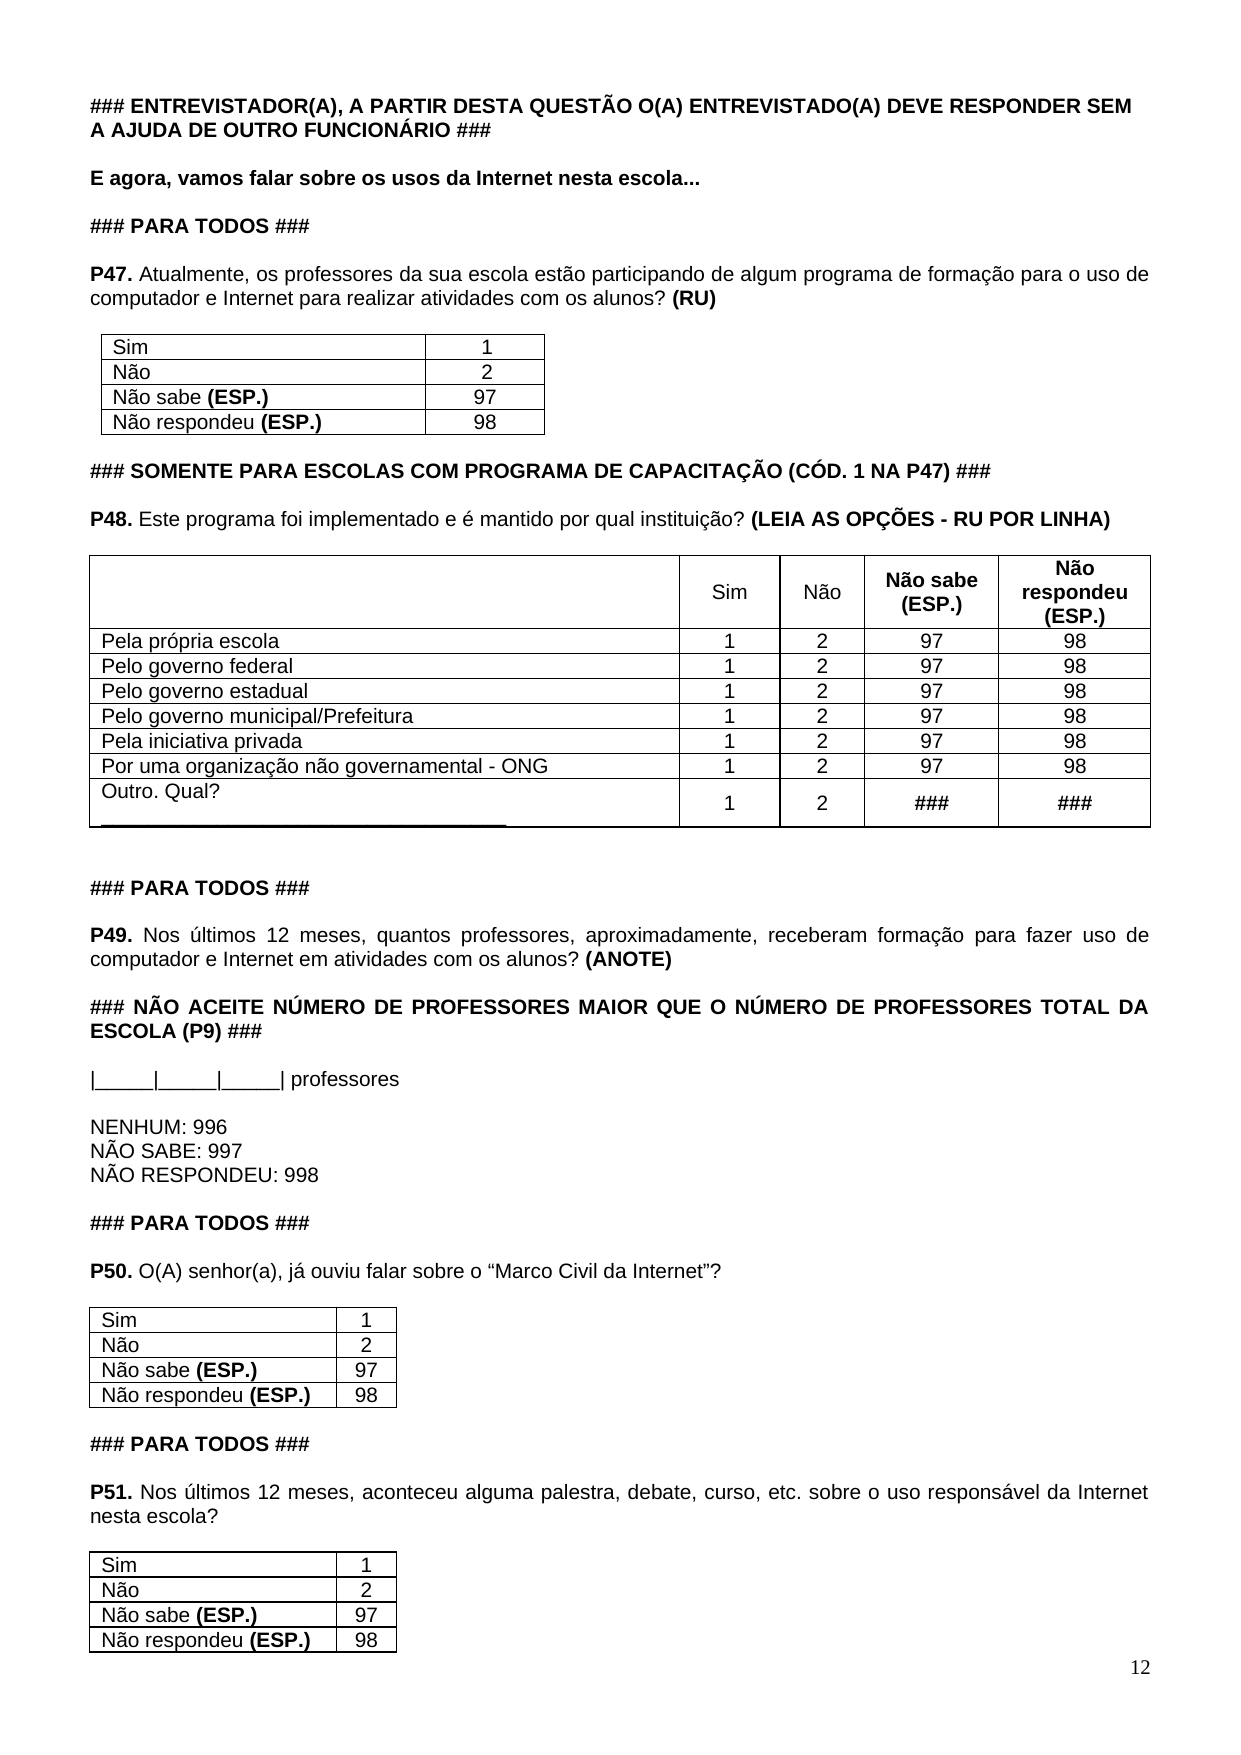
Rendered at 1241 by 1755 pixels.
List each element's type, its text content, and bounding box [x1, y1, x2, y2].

table_cell 2 [337, 1578, 396, 1601]
table_header Sim [680, 556, 779, 627]
text ### NÃO ACEITE NÚMERO DE PROFESSORES MAIOR QUE O NÚMERO DE PROFESSORES TOTAL DA ESCOLA (P9) ### [90, 995, 1151, 1043]
table_cell 2 [781, 704, 864, 727]
table_cell Por uma organização não governamental - ONG [90, 754, 679, 777]
table_cell 98 [999, 629, 1150, 652]
table_header 1 [337, 1553, 396, 1576]
table_cell 98 [337, 1383, 396, 1407]
text ### PARA TODOS ### [90, 875, 1151, 899]
table_cell 2 [781, 654, 864, 677]
table_cell Pela iniciativa privada [90, 729, 679, 752]
table_header Não sabe (ESP.) [865, 556, 998, 627]
table_cell 98 [426, 410, 544, 434]
text ### ENTREVISTADOR(A), A PARTIR DESTA QUESTÃO O(A) ENTREVISTADO(A) DEVE RESPONDER SEM A AJUDA DE OUTRO FUNCIONÁRIO ### [90, 94, 1151, 142]
table_cell 2 [337, 1333, 396, 1357]
table_cell Pela própria escola [90, 629, 679, 652]
text E agora, vamos falar sobre os usos da Internet nesta escola... [90, 166, 1151, 190]
text NÃO RESPONDEU: 998 [90, 1163, 1151, 1187]
text P48. Este programa foi implementado e é mantido por qual instituição? (LEIA AS OPÇÕES - RU POR LINHA) [90, 507, 1151, 531]
table_cell 97 [337, 1358, 396, 1382]
table_header 1 [426, 335, 544, 359]
table_header Não [781, 556, 864, 627]
table_cell 1 [680, 704, 779, 727]
table_cell 97 [865, 754, 998, 777]
table_cell 1 [680, 754, 779, 777]
table_cell 2 [781, 629, 864, 652]
table_cell 97 [426, 385, 544, 409]
table_cell 1 [680, 779, 779, 826]
table_cell Não respondeu (ESP.) [90, 1628, 336, 1651]
table_cell Pelo governo estadual [90, 679, 679, 702]
text NÃO SABE: 997 [90, 1139, 1151, 1163]
text NENHUM: 996 [90, 1115, 1151, 1139]
table_cell Não sabe (ESP.) [90, 1603, 336, 1626]
table_cell 97 [865, 729, 998, 752]
table_header Sim [102, 335, 425, 359]
table_cell Outro. Qual? ___________________________________ [90, 779, 679, 826]
table_cell Não sabe (ESP.) [102, 385, 425, 409]
table_cell 2 [781, 779, 864, 826]
table_cell 2 [781, 679, 864, 702]
text P47. Atualmente, os professores da sua escola estão participando de algum programa de formação para o uso de computador e Internet para realizar atividades com os alunos? (RU) [90, 262, 1151, 310]
text ### PARA TODOS ### [90, 214, 1151, 238]
text P49. Nos últimos 12 meses, quantos professores, aproximadamente, receberam formação para fazer uso de computador e Internet em atividades com os alunos? (ANOTE) [90, 923, 1151, 971]
table_cell 98 [999, 679, 1150, 702]
table_cell 98 [999, 729, 1150, 752]
table_cell 1 [680, 654, 779, 677]
text ### SOMENTE PARA ESCOLAS COM PROGRAMA DE CAPACITAÇÃO (CÓD. 1 NA P47) ### [90, 459, 1151, 483]
table_cell 97 [865, 704, 998, 727]
table_cell 97 [337, 1603, 396, 1626]
text P50. O(A) senhor(a), já ouviu falar sobre o “Marco Civil da Internet”? [90, 1259, 1151, 1283]
table_cell 2 [781, 729, 864, 752]
table_header Sim [90, 1308, 336, 1332]
table_cell 97 [865, 629, 998, 652]
table_cell Não [90, 1578, 336, 1601]
table_cell 1 [680, 629, 779, 652]
table_cell Pelo governo federal [90, 654, 679, 677]
table_cell Não respondeu (ESP.) [90, 1383, 336, 1407]
text P51. Nos últimos 12 meses, aconteceu alguma palestra, debate, curso, etc. sobre o uso responsável da Internet nesta escola? [90, 1479, 1151, 1527]
table_cell 2 [781, 754, 864, 777]
table_cell Pelo governo municipal/Prefeitura [90, 704, 679, 727]
table_cell 98 [999, 704, 1150, 727]
table_cell Não [90, 1333, 336, 1357]
table_cell 97 [865, 679, 998, 702]
table_cell 97 [865, 654, 998, 677]
table_cell 2 [426, 360, 544, 384]
table_cell Não sabe (ESP.) [90, 1358, 336, 1382]
table_cell 1 [680, 729, 779, 752]
text |_____|_____|_____| professores [90, 1067, 1151, 1091]
text ### PARA TODOS ### [90, 1432, 1151, 1456]
table_header Não respondeu (ESP.) [999, 556, 1150, 627]
table_header 1 [337, 1308, 396, 1332]
table_cell ### [865, 779, 998, 826]
text ### PARA TODOS ### [90, 1211, 1151, 1235]
table_header [90, 556, 679, 627]
table_cell 1 [680, 679, 779, 702]
table_cell 98 [337, 1628, 396, 1651]
table_cell Não [102, 360, 425, 384]
table_header Sim [90, 1553, 336, 1576]
table_cell 98 [999, 654, 1150, 677]
table_cell 98 [999, 754, 1150, 777]
table_cell ### [999, 779, 1150, 826]
table_cell Não respondeu (ESP.) [102, 410, 425, 434]
